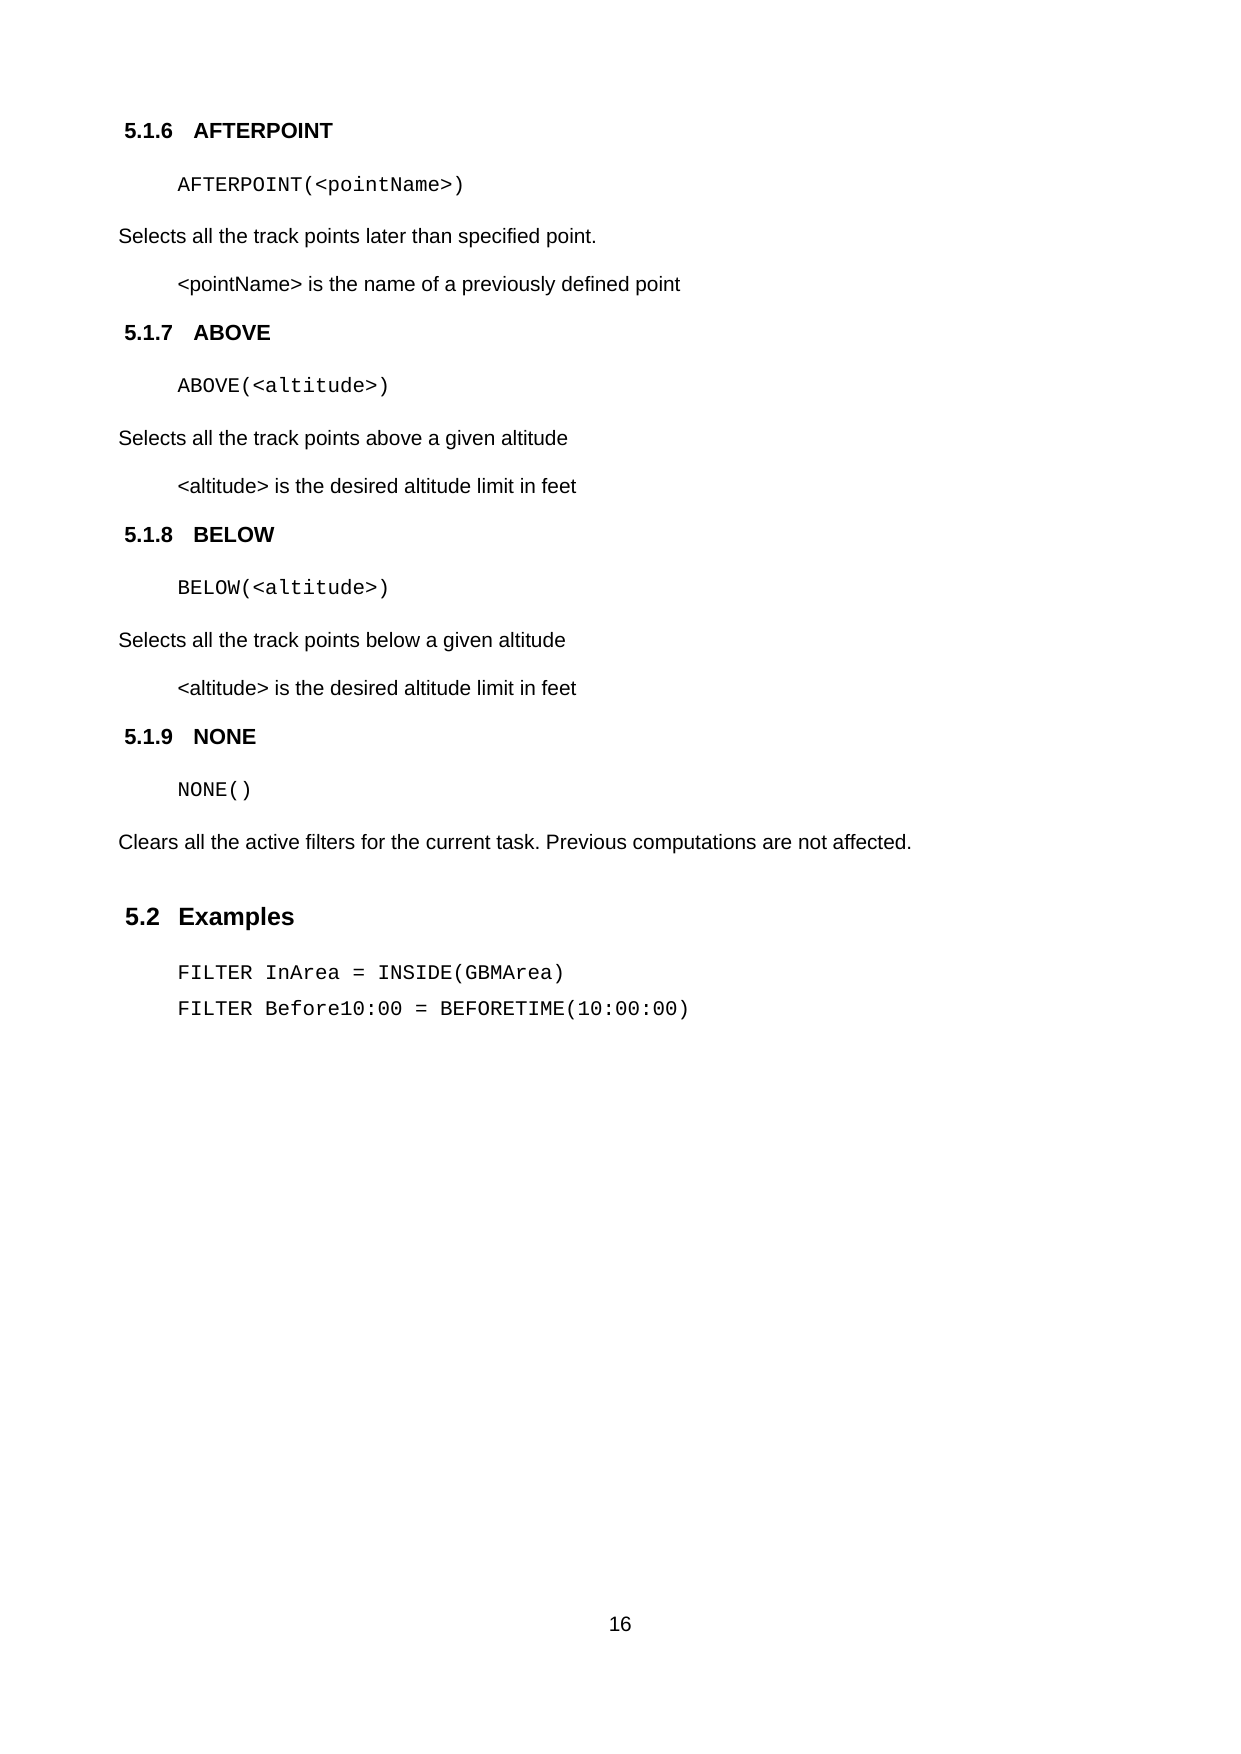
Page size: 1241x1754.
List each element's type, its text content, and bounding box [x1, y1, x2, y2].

list <pointName> is the name of a previously defined point [177, 272, 1122, 296]
subtitle NONE [118, 724, 1122, 749]
text Selects all the track points above a given altitude [118, 426, 1122, 450]
text BELOW(<altitude>) [177, 577, 1063, 601]
subtitle Examples [118, 902, 1122, 930]
text AFTERPOINT(<pointName>) [177, 174, 1063, 197]
text Selects all the track points below a given altitude [118, 628, 1122, 652]
list <altitude> is the desired altitude limit in feet [177, 474, 1122, 498]
list <altitude> is the desired altitude limit in feet [177, 676, 1122, 700]
text NONE() [177, 779, 1063, 803]
subtitle AFTERPOINT [118, 118, 1122, 143]
text Selects all the track points later than specified point. [118, 224, 1122, 248]
subtitle ABOVE [118, 320, 1122, 345]
text ABOVE(<altitude>) [177, 376, 1063, 399]
subtitle BELOW [118, 522, 1122, 547]
text FILTER InArea = INSIDE(GBMArea) FILTER Before10:00 = BEFORETIME(10:00:00) [177, 962, 1063, 1021]
text Clears all the active filters for the current task. Previous computations are not affected. [118, 829, 1122, 853]
